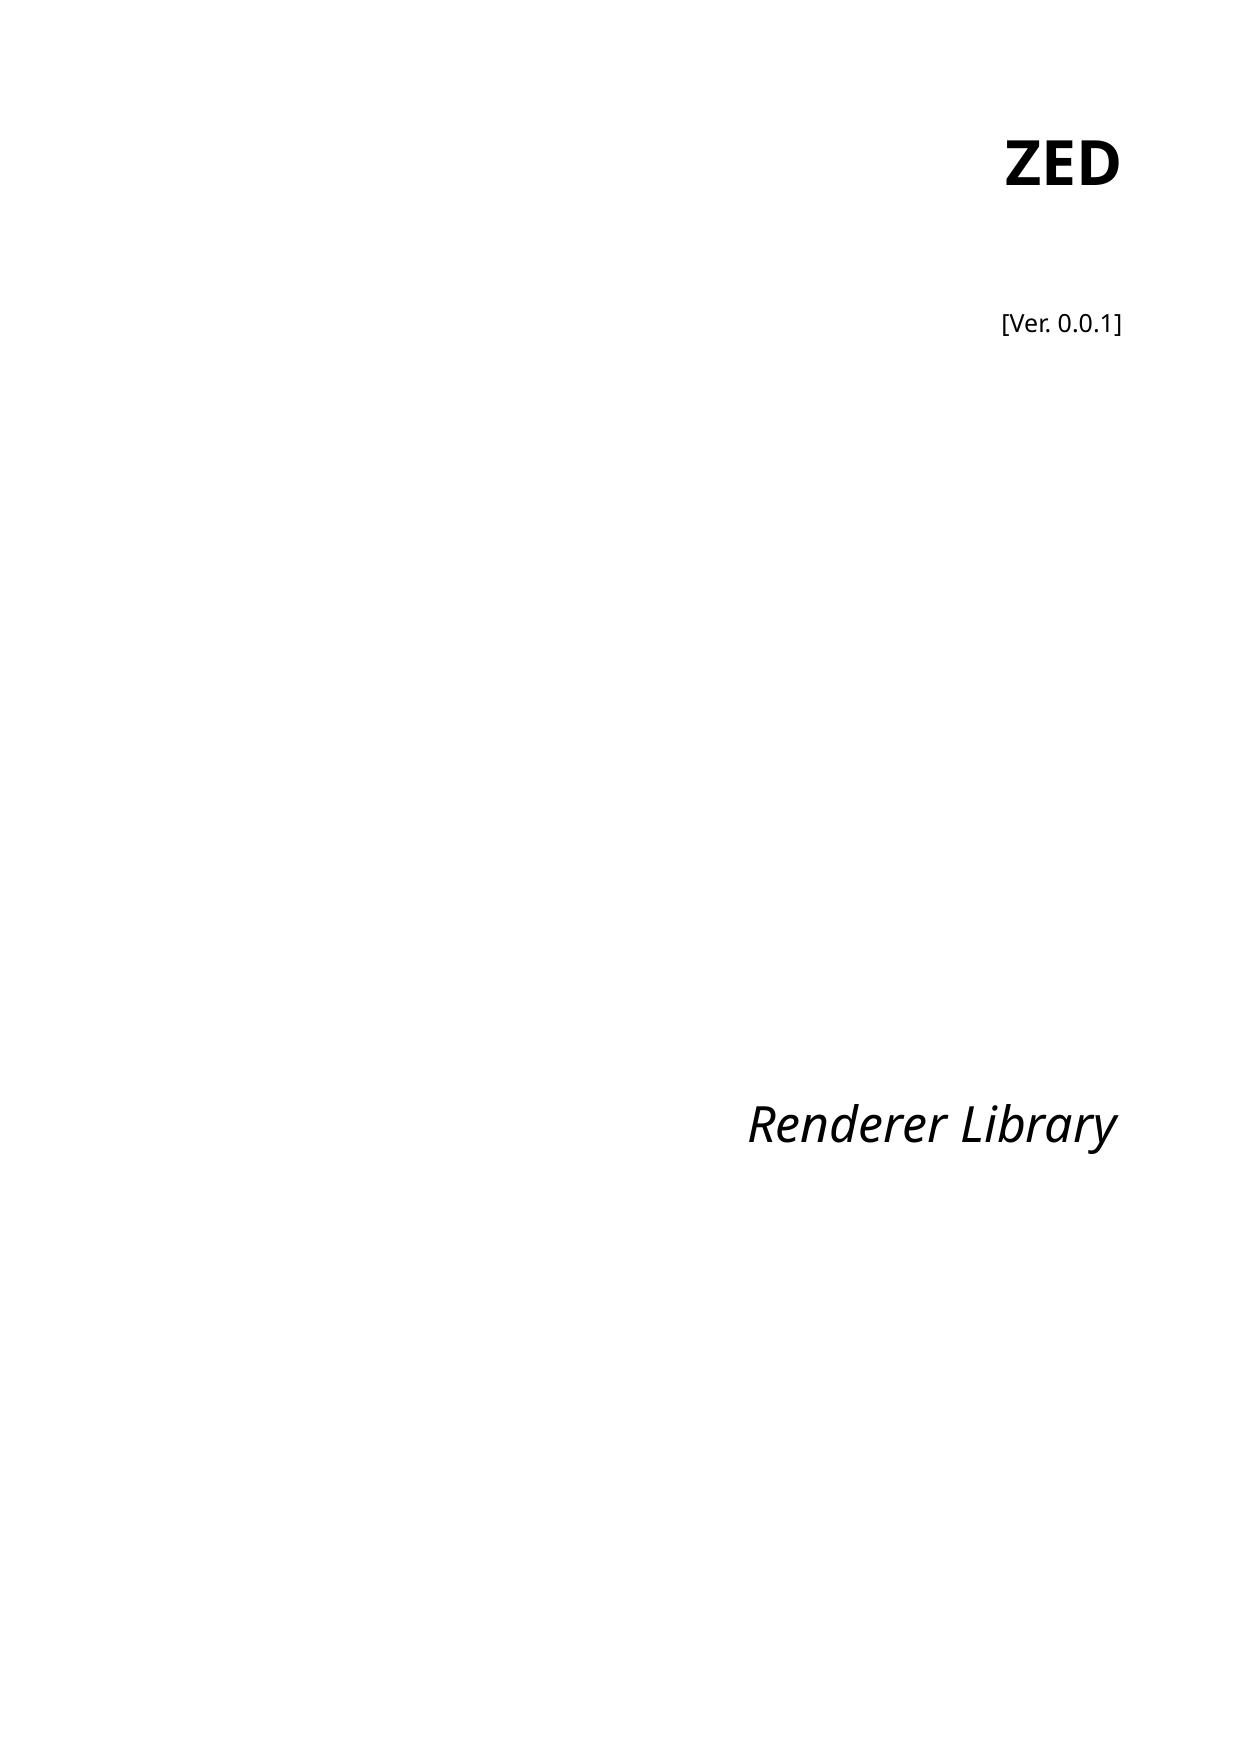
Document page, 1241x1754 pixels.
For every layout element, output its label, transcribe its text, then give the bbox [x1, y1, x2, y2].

text ZED [118, 118, 1122, 203]
text [Ver. 0.0.1] [118, 305, 1122, 339]
text Renderer Library [118, 1089, 1122, 1157]
